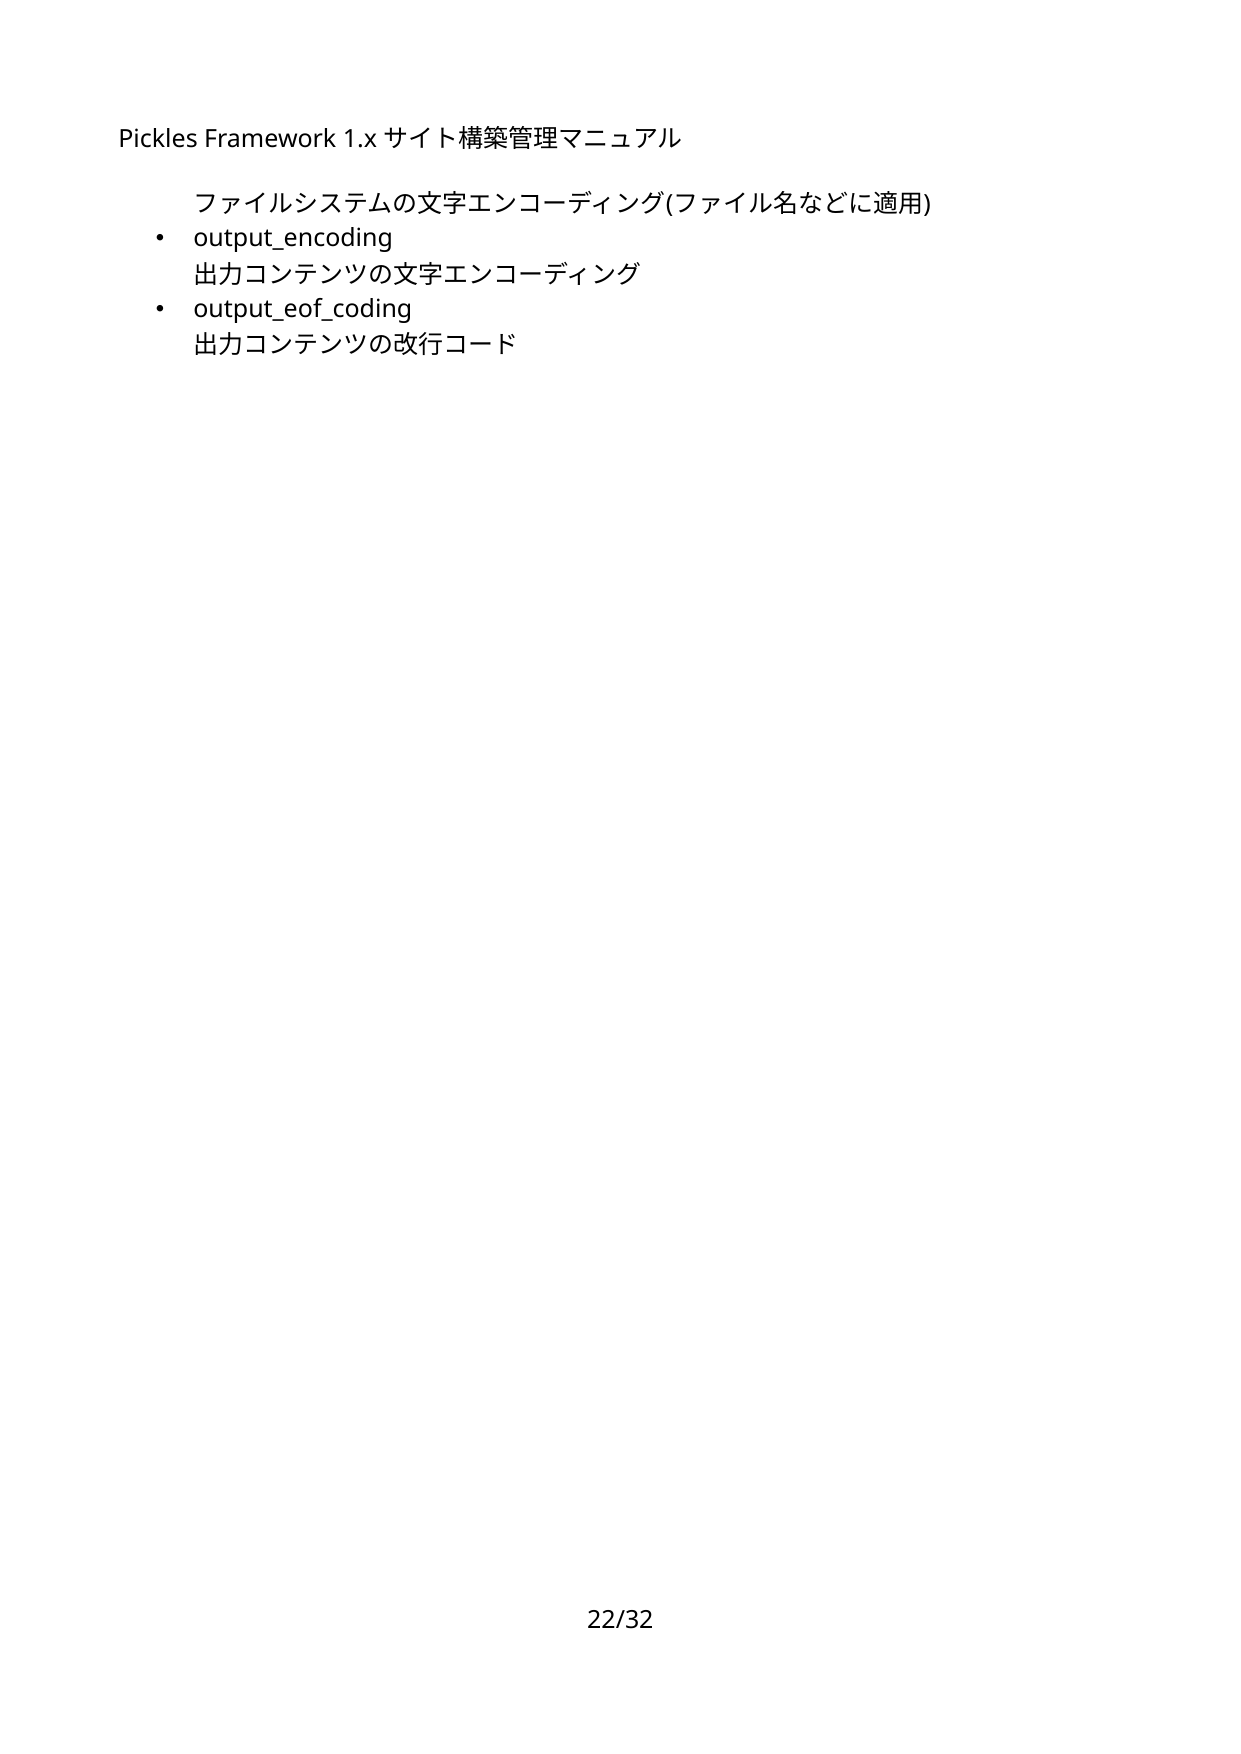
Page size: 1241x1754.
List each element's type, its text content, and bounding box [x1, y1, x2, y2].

list output_encoding 出力コンテンツの文字エンコーディング [156, 220, 1122, 290]
list output_eof_coding 出力コンテンツの改行コード [156, 290, 1122, 361]
list ファイルシステムの文字エンコーディング(ファイル名などに適用) [156, 184, 1122, 220]
